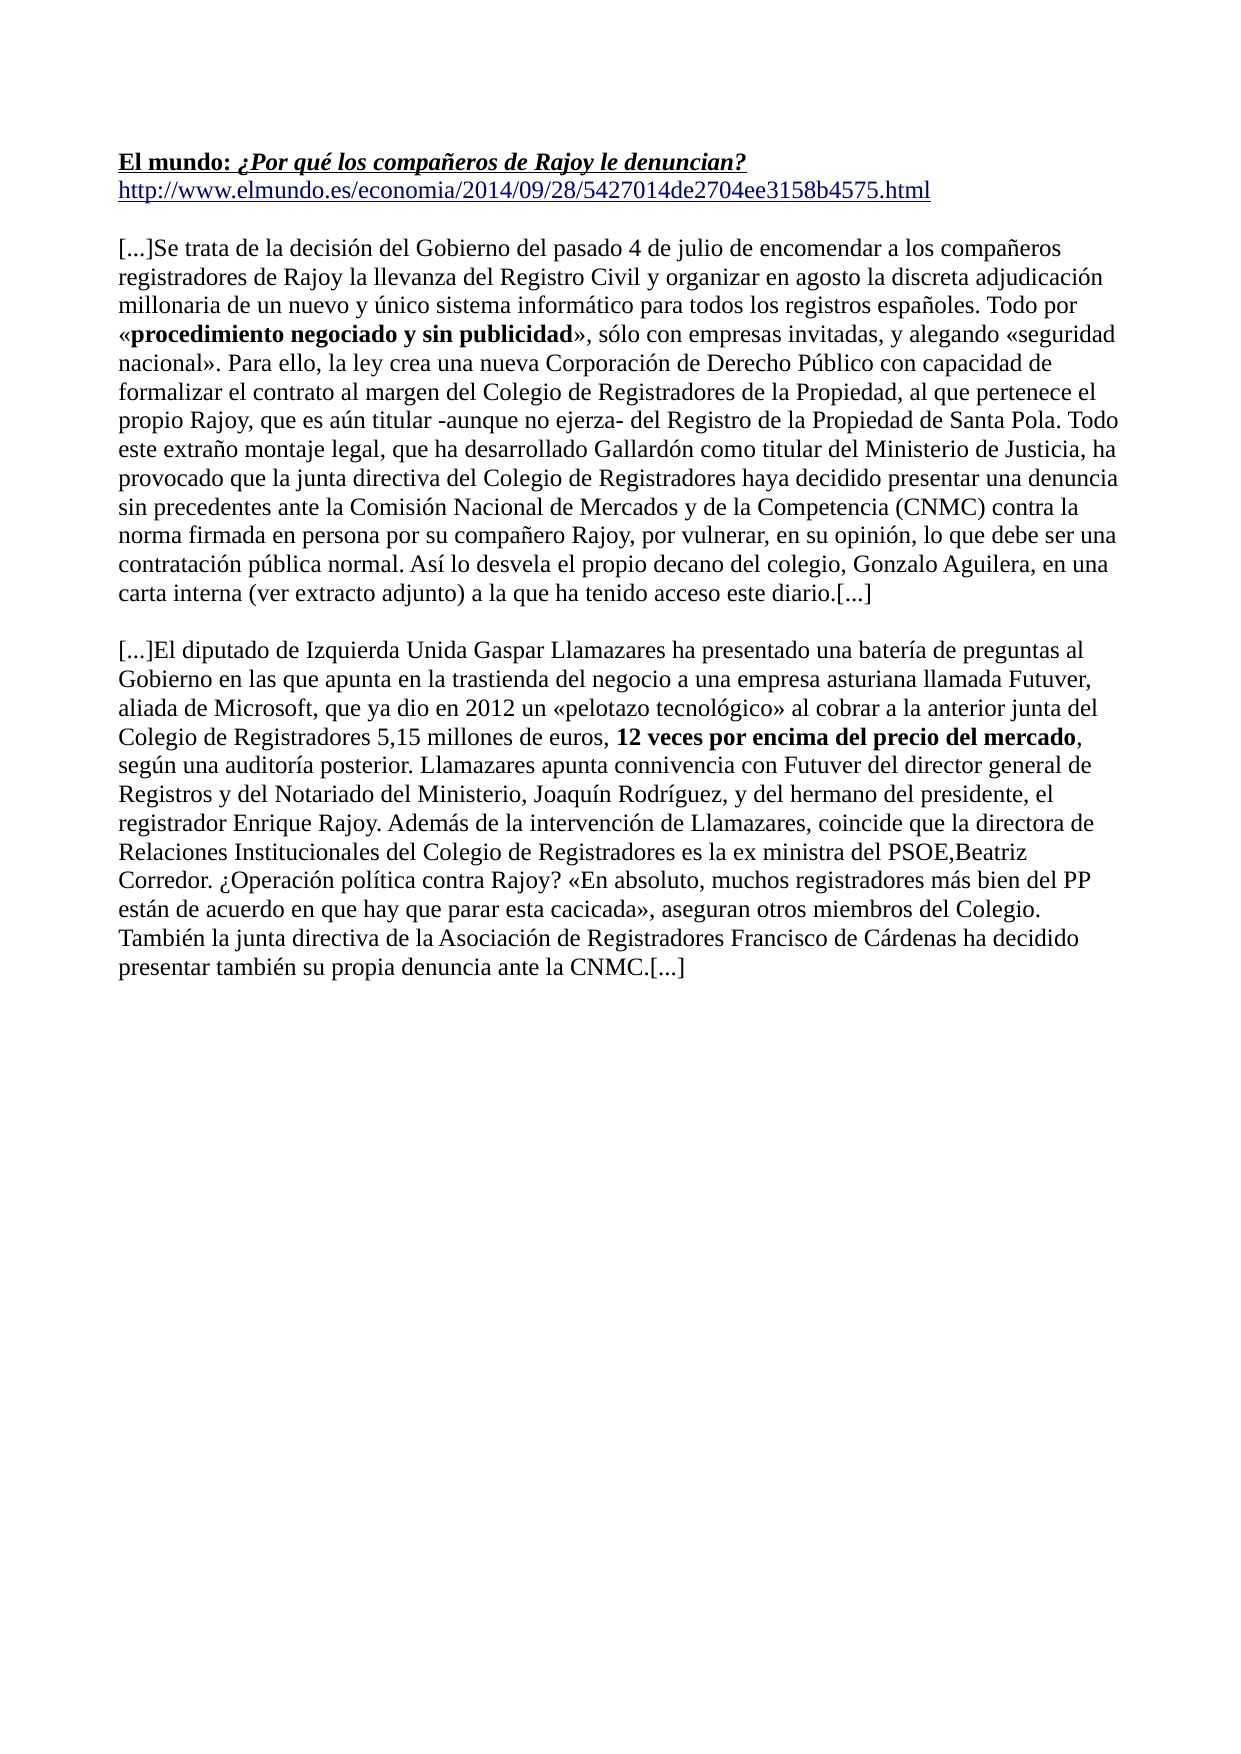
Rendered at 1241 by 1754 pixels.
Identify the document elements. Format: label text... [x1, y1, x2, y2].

text http://www.elmundo.es/economia/2014/09/28/5427014de2704ee3158b4575.html [118, 176, 1122, 204]
text [...]El diputado de Izquierda Unida Gaspar Llamazares ha presentado una batería de preguntas al Gobierno en las que apunta en la trastienda del negocio a una empresa asturiana llamada Futuver, aliada de Microsoft, que ya dio en 2012 un «pelotazo tecnológico» al cobrar a la anterior junta del Colegio de Registradores 5,15 millones de euros, 12 veces por encima del precio del mercado, según una auditoría posterior. Llamazares apunta connivencia con Futuver del director general de Registros y del Notariado del Ministerio, Joaquín Rodríguez, y del hermano del presidente, el registrador Enrique Rajoy. Además de la intervención de Llamazares, coincide que la directora de Relaciones Institucionales del Colegio de Registradores es la ex ministra del PSOE,Beatriz Corredor. ¿Operación política contra Rajoy? «En absoluto, muchos registradores más bien del PP están de acuerdo en que hay que parar esta cacicada», aseguran otros miembros del Colegio. También la junta directiva de la Asociación de Registradores Francisco de Cárdenas ha decidido presentar también su propia denuncia ante la CNMC.[...] [118, 636, 1122, 981]
text El mundo: ¿Por qué los compañeros de Rajoy le denuncian? [118, 147, 1122, 176]
text [...]Se trata de la decisión del Gobierno del pasado 4 de julio de encomendar a los compañeros registradores de Rajoy la llevanza del Registro Civil y organizar en agosto la discreta adjudicación millonaria de un nuevo y único sistema informático para todos los registros españoles. Todo por «procedimiento negociado y sin publicidad», sólo con empresas invitadas, y alegando «seguridad nacional». Para ello, la ley crea una nueva Corporación de Derecho Público con capacidad de formalizar el contrato al margen del Colegio de Registradores de la Propiedad, al que pertenece el propio Rajoy, que es aún titular -aunque no ejerza- del Registro de la Propiedad de Santa Pola. Todo este extraño montaje legal, que ha desarrollado Gallardón como titular del Ministerio de Justicia, ha provocado que la junta directiva del Colegio de Registradores haya decidido presentar una denuncia sin precedentes ante la Comisión Nacional de Mercados y de la Competencia (CNMC) contra la norma firmada en persona por su compañero Rajoy, por vulnerar, en su opinión, lo que debe ser una contratación pública normal. Así lo desvela el propio decano del colegio, Gonzalo Aguilera, en una carta interna (ver extracto adjunto) a la que ha tenido acceso este diario.[...] [118, 233, 1122, 607]
